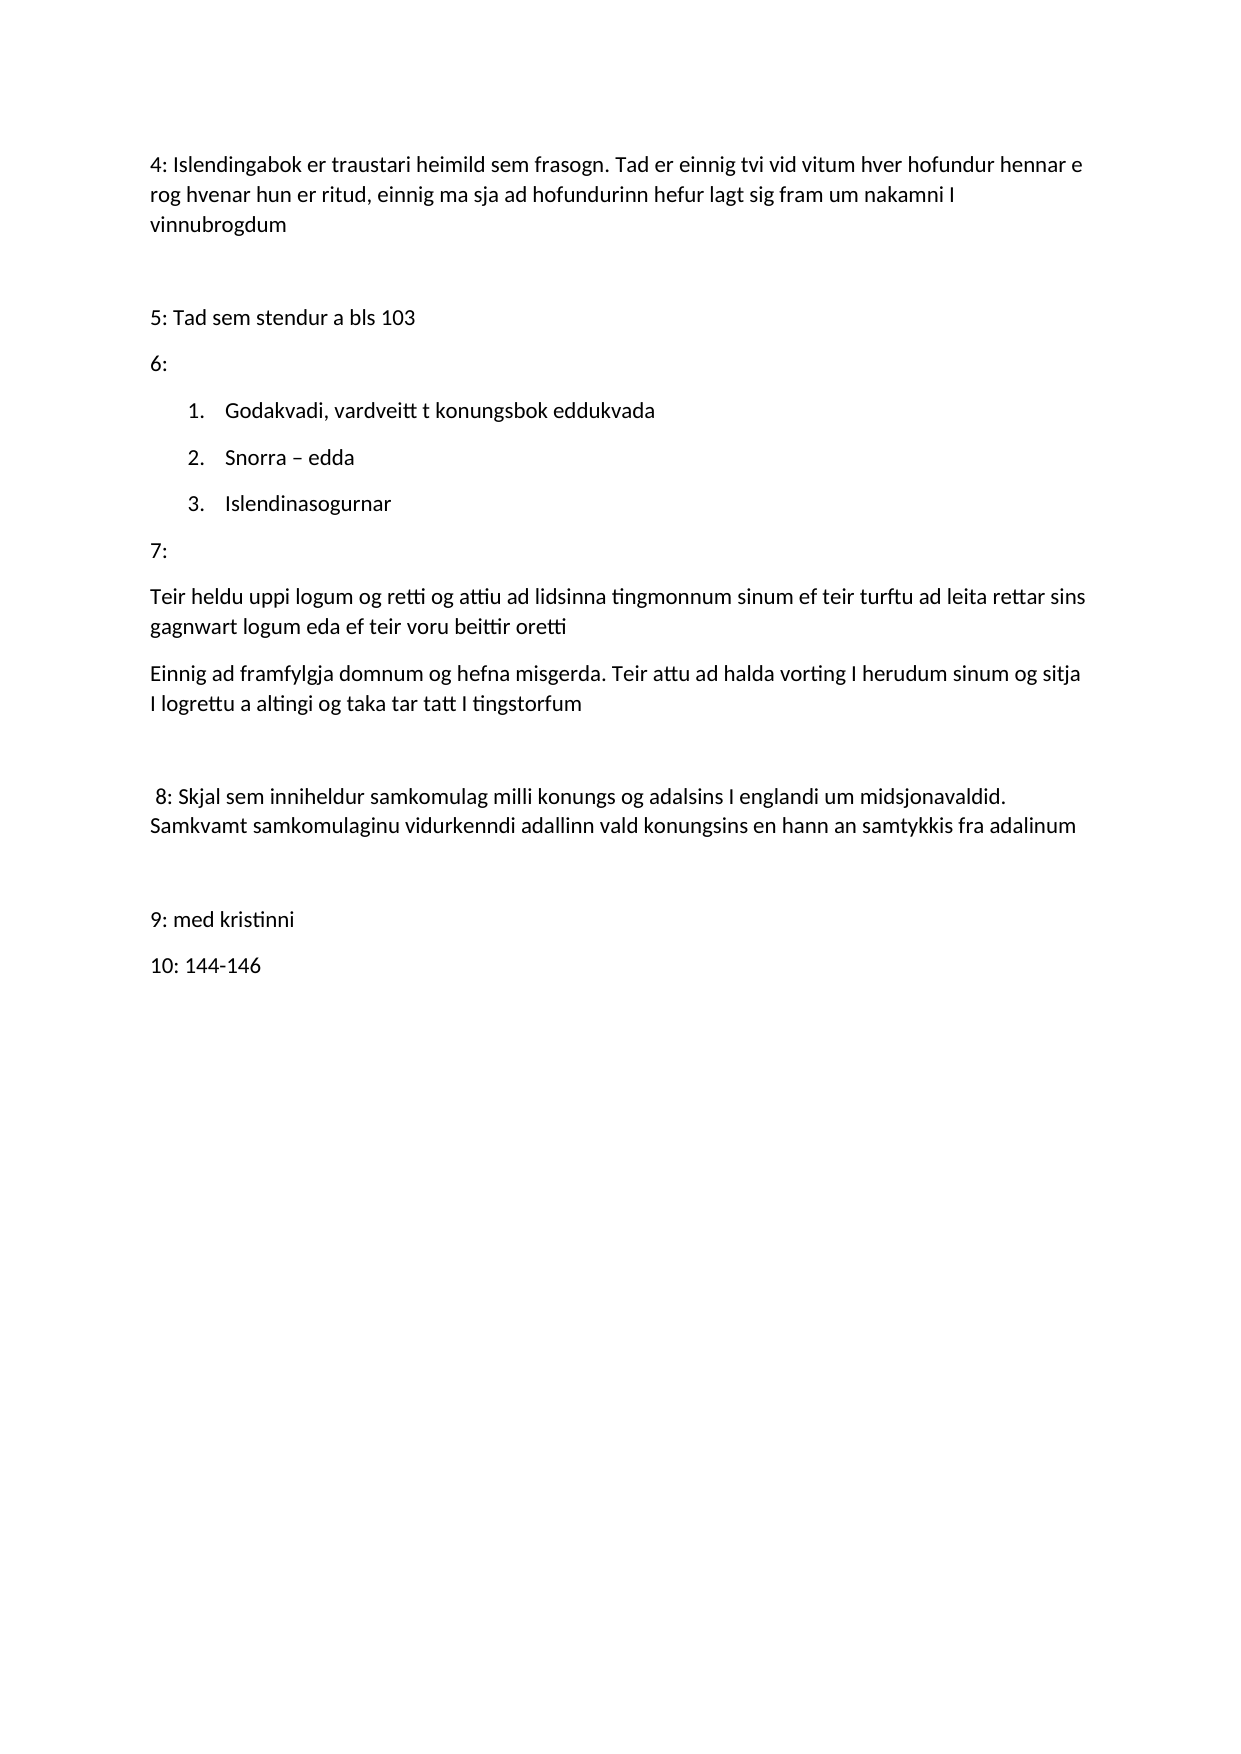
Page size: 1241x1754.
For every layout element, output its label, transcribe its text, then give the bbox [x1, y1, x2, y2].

text 7: [150, 536, 1090, 564]
text 9: med kristinni [150, 905, 1090, 933]
text 5: Tad sem stendur a bls 103 [150, 303, 1090, 331]
text 8: Skjal sem inniheldur samkomulag milli konungs og adalsins I englandi um midsjonavaldid. Samkvamt samkomulaginu vidurkenndi adallinn vald konungsins en hann an samtykkis fra adalinum [150, 782, 1090, 840]
text Einnig ad framfylgja domnum og hefna misgerda. Teir attu ad halda vorting I herudum sinum og sitja I logrettu a altingi og taka tar tatt I tingstorfum [150, 659, 1090, 717]
text 10: 144-146 [150, 951, 1090, 979]
text 4: Islendingabok er traustari heimild sem frasogn. Tad er einnig tvi vid vitum hver hofundur hennar e rog hvenar hun er ritud, einnig ma sja ad hofundurinn hefur lagt sig fram um nakamni I vinnubrogdum [150, 150, 1090, 238]
text 6: [150, 349, 1090, 377]
list Godakvadi, vardveitt t konungsbok eddukvada [187, 396, 1090, 424]
list Snorra – edda [187, 443, 1090, 471]
list Islendinasogurnar [187, 489, 1090, 517]
text Teir heldu uppi logum og retti og attiu ad lidsinna tingmonnum sinum ef teir turftu ad leita rettar sins gagnwart logum eda ef teir voru beittir oretti [150, 582, 1090, 640]
